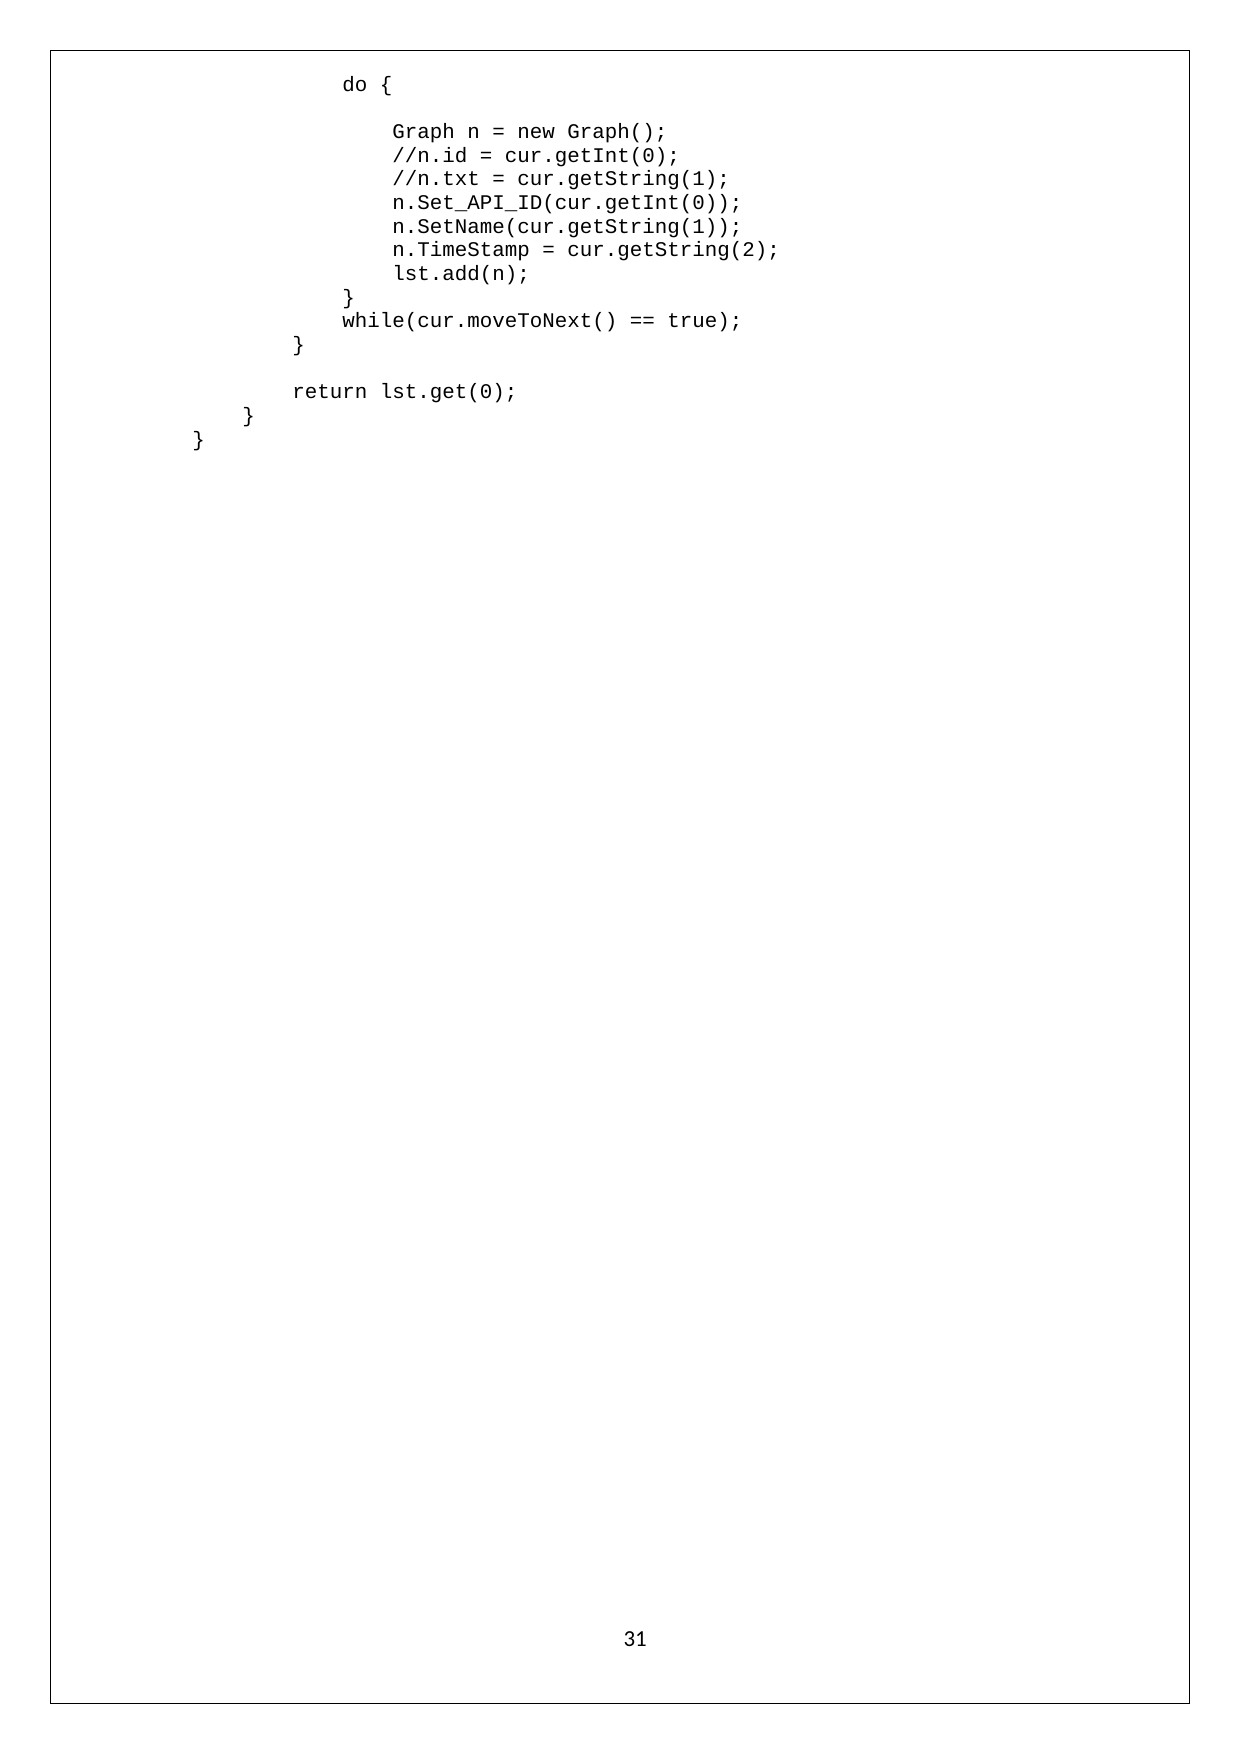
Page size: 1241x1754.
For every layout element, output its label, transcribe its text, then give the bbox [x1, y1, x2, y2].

text n.Set_API_ID(cur.getInt(0)); [118, 192, 1152, 216]
text return lst.get(0); [118, 381, 1152, 405]
text } [118, 287, 1152, 310]
text Graph n = new Graph(); [118, 121, 1152, 145]
text } [118, 334, 1152, 358]
text //n.txt = cur.getString(1); [118, 168, 1152, 192]
text } [118, 428, 1152, 452]
text //n.id = cur.getInt(0); [118, 145, 1152, 168]
text n.TimeStamp = cur.getString(2); [118, 239, 1152, 263]
text n.SetName(cur.getString(1)); [118, 216, 1152, 239]
text do { [118, 74, 1152, 97]
text while(cur.moveToNext() == true); [118, 310, 1152, 334]
text } [118, 405, 1152, 428]
text lst.add(n); [118, 263, 1152, 287]
